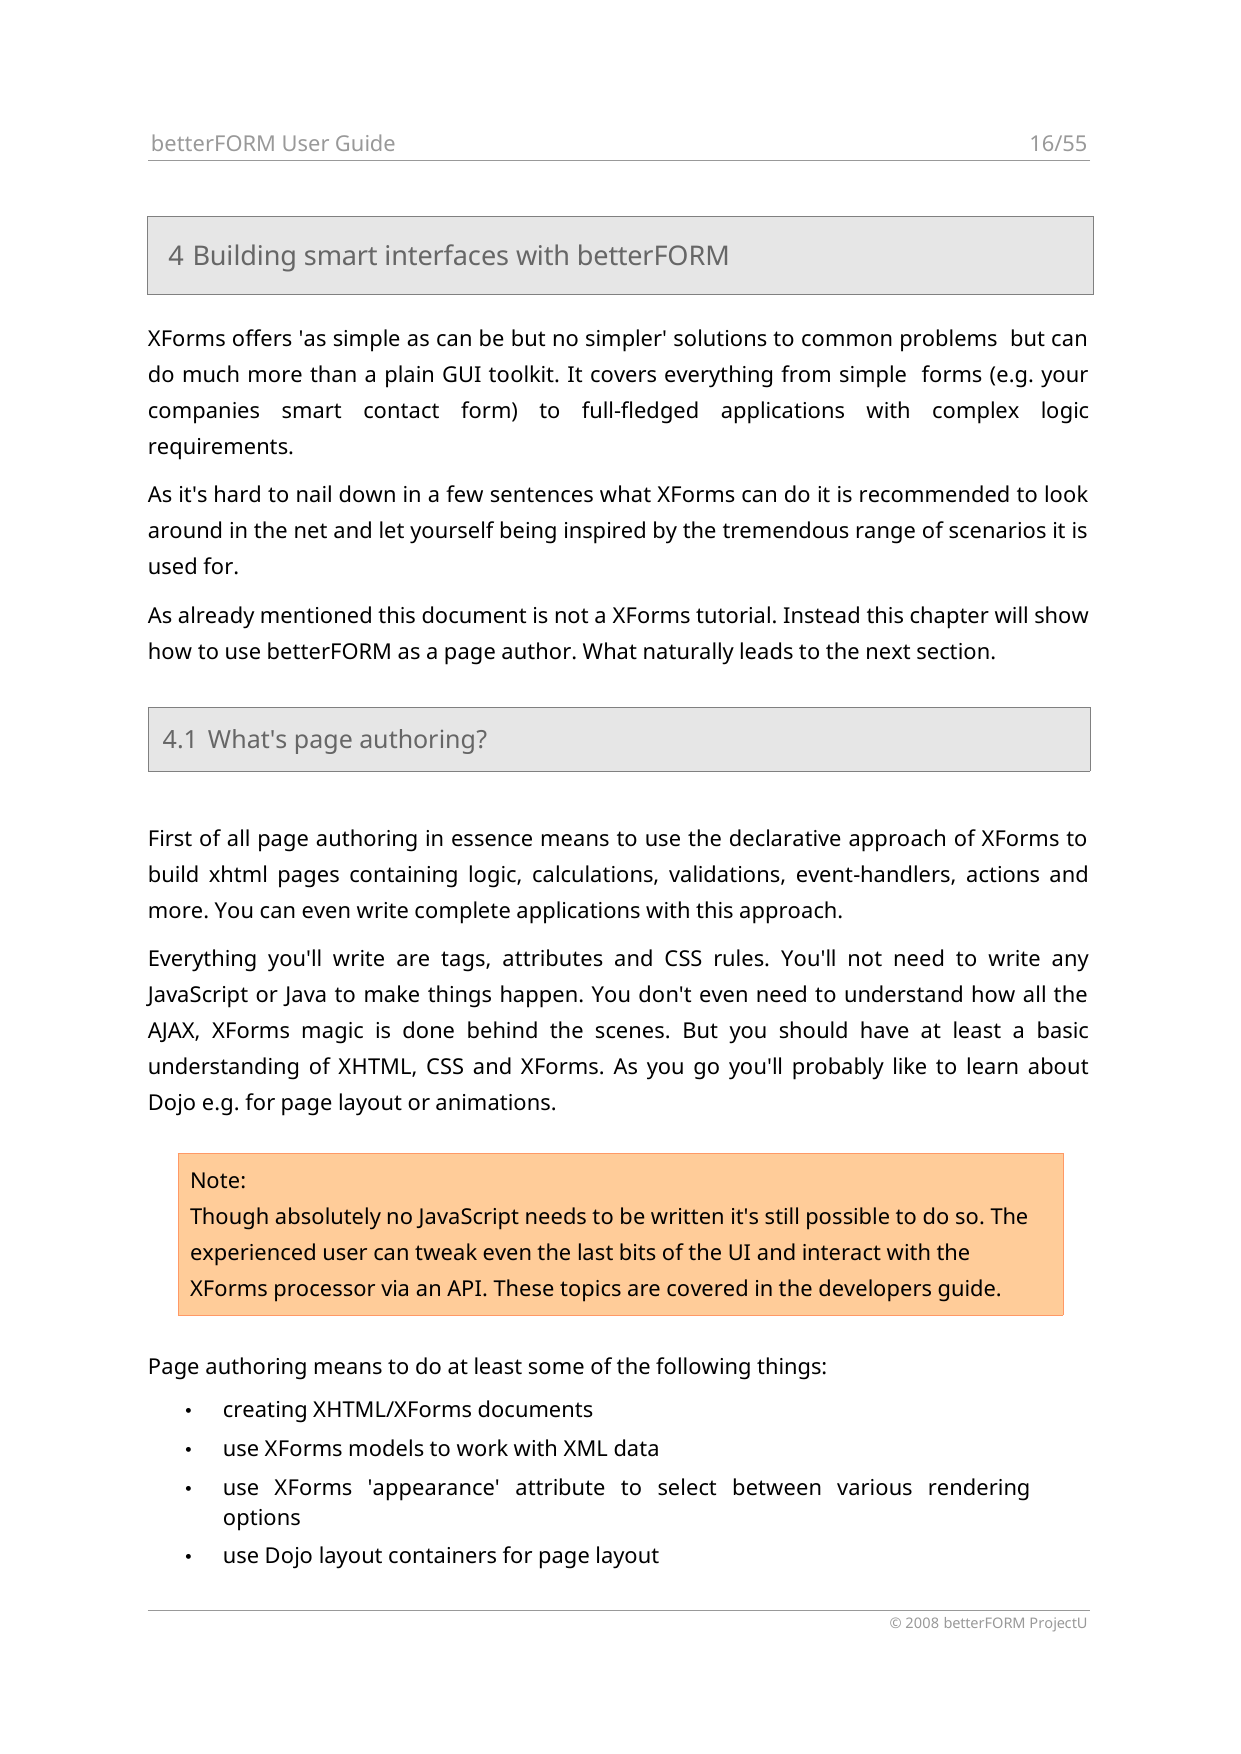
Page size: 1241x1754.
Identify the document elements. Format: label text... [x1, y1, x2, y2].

text First of all page authoring in essence means to use the declarative approach of XForms to build xhtml pages containing logic, calculations, validations, event-handlers, actions and more. You can even write complete applications with this approach. [148, 823, 1090, 925]
text XForms offers 'as simple as can be but no simpler' solutions to common problems but can do much more than a plain GUI toolkit. It covers everything from simple forms (e.g. your companies smart contact form) to full-fledged applications with complex logic requirements. [148, 323, 1090, 461]
list creating XHTML/XForms documents [185, 1393, 1032, 1423]
text As already mentioned this document is not a XForms tutorial. Instead this chapter will show how to use betterFORM as a page author. What naturally leads to the next section. [148, 600, 1090, 666]
list use XForms models to work with XML data [185, 1432, 1032, 1462]
text Everything you'll write are tags, attributes and CSS rules. You'll not need to write any JavaScript or Java to make things happen. You don't even need to understand how all the AJAX, XForms magic is done behind the scenes. But you should have at least a basic understanding of XHTML, CSS and XForms. As you go you'll probably like to learn about Dojo e.g. for page layout or animations. [148, 943, 1090, 1117]
text As it's hard to nail down in a few sentences what XForms can do it is recommended to look around in the net and let yourself being inspired by the tremendous range of scenarios it is used for. [148, 479, 1090, 581]
list use Dojo layout containers for page layout [185, 1540, 1032, 1570]
text Note: Though absolutely no JavaScript needs to be written it's still possible to do so. The experienced user can tweak even the last bits of the UI and interact with the XForms processor via an API. These topics are covered in the developers guide. [179, 1154, 1063, 1315]
subtitle What's page authoring? [149, 708, 1090, 771]
subtitle Building smart interfaces with betterFORM [148, 217, 1093, 294]
list use XForms 'appearance' attribute to select between various rendering options [185, 1471, 1032, 1531]
text Page authoring means to do at least some of the following things: [148, 1351, 1090, 1381]
